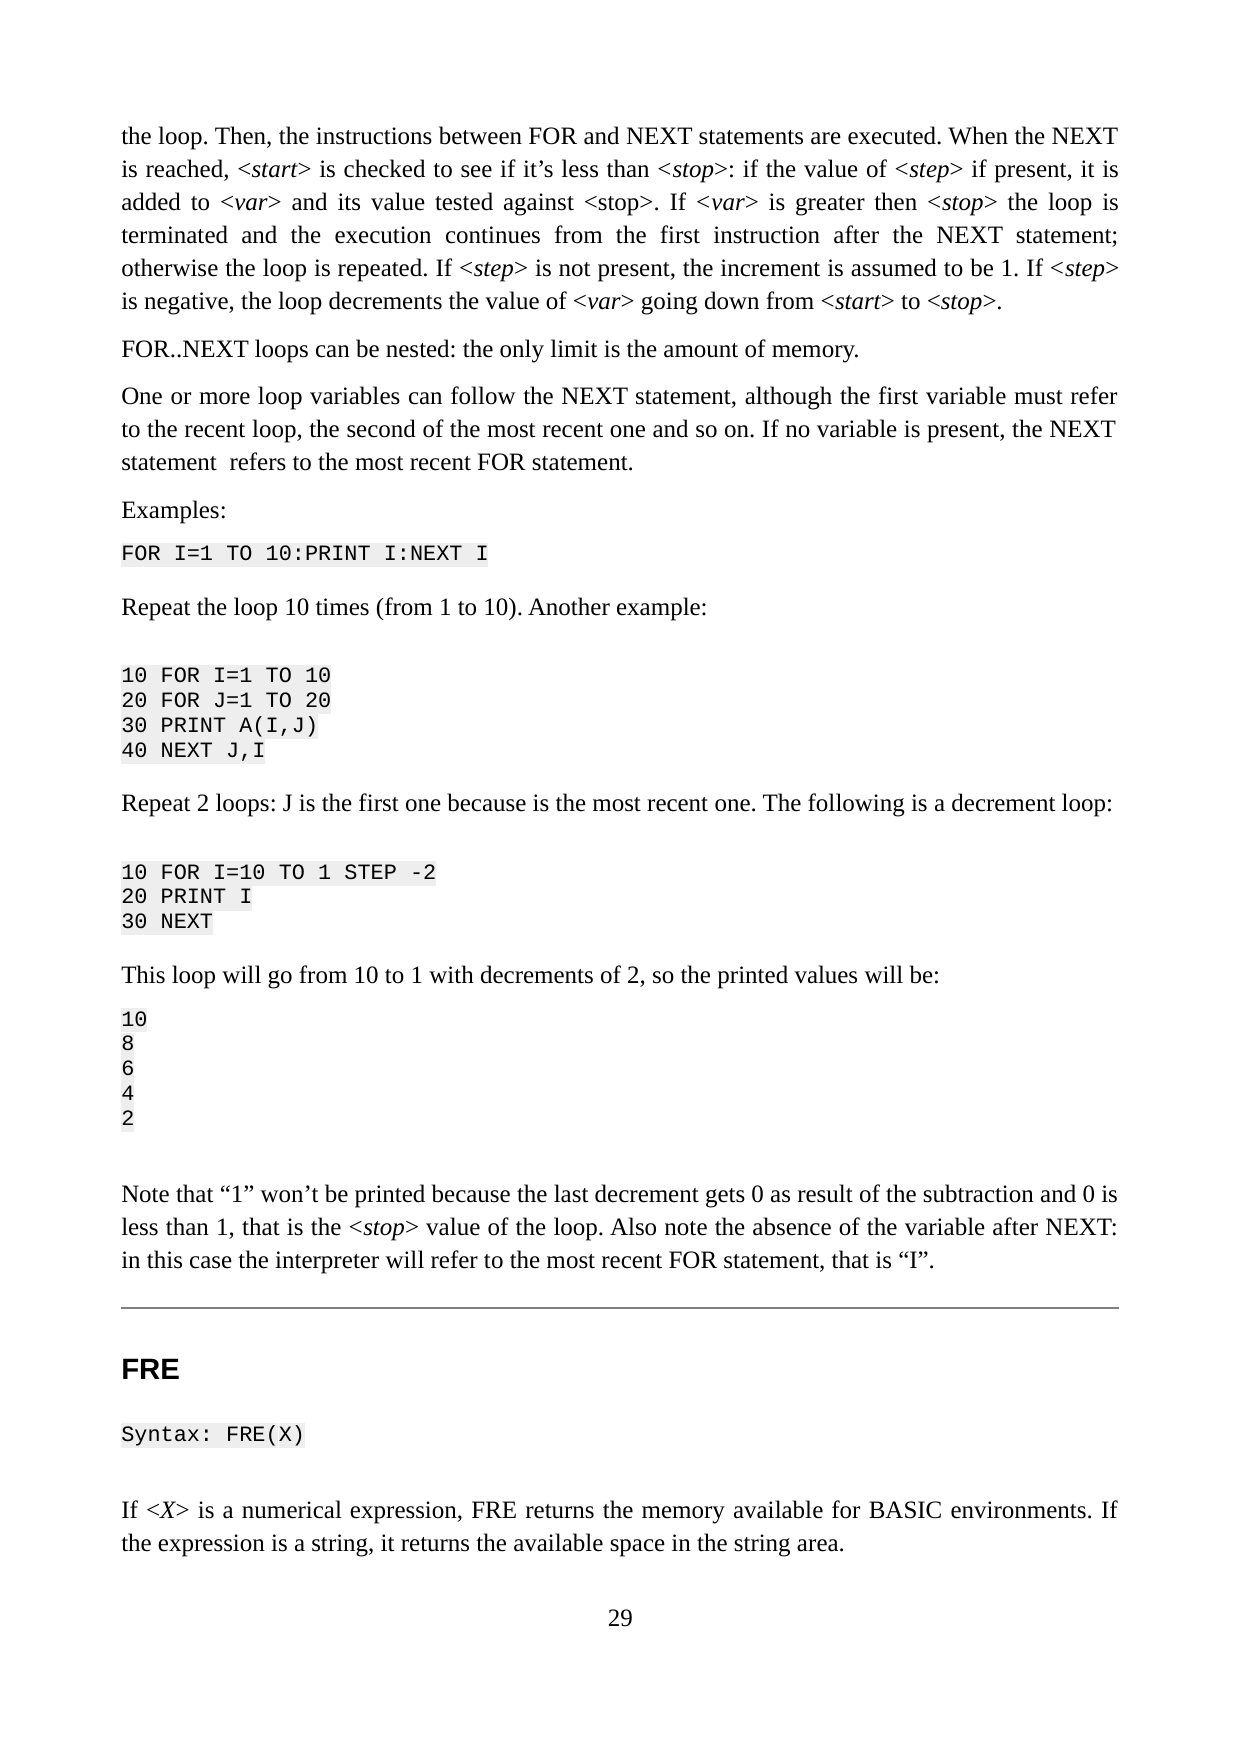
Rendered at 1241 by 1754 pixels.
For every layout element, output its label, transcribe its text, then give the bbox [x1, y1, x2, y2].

text 6 [134, 1057, 1119, 1082]
text 30 NEXT [213, 911, 1119, 935]
text 30 PRINT A(I,J) [318, 714, 1119, 739]
text FOR I=1 TO 10:PRINT I:NEXT I [226, 543, 252, 567]
text FOR I=1 TO 10:PRINT I:NEXT I [488, 543, 1119, 567]
text FOR..NEXT loops can be nested: the only limit is the amount of memory. [121, 334, 1119, 362]
subtitle FRE [121, 1352, 1119, 1386]
text Syntax: FRE(X) [305, 1423, 1119, 1448]
text Note that “1” won’t be printed because the last decrement gets 0 as result of the subtraction and 0 is less than 1, that is the <stop> value of the loop. Also note the absence of the variable after NEXT: in this case the interpreter will refer to the most recent FOR statement, that is “I”. [121, 1179, 1119, 1274]
text 10 [147, 1008, 1119, 1032]
text 20 FOR J=1 TO 20 [331, 689, 1119, 714]
text This loop will go from 10 to 1 with decrements of 2, so the printed values will be: [121, 960, 1119, 989]
text Syntax: FRE(X) [278, 1423, 292, 1448]
text 10 FOR I=1 TO 10 [121, 664, 1119, 689]
text Repeat the loop 10 times (from 1 to 10). Another example: [121, 592, 1119, 621]
text If <X> is a numerical expression, FRE returns the memory available for BASIC environments. If the expression is a string, it returns the available space in the string area. [121, 1495, 1119, 1557]
text 4 [134, 1082, 1119, 1107]
text 20 PRINT I [252, 886, 1119, 911]
text 10 FOR I=10 TO 1 STEP -2 [423, 861, 1119, 886]
text the loop. Then, the instructions between FOR and NEXT statements are executed. When the NEXT is reached, <start> is checked to see if it’s less than <stop>: if the value of <step> if present, it is added to <var> and its value tested against <stop>. If <var> is greater then <stop> the loop is terminated and the execution continues from the first instruction after the NEXT statement; otherwise the loop is repeated. If <step> is not present, the increment is assumed to be 1. If <step> is negative, the loop decrements the value of <var> going down from <start> to <stop>. [121, 121, 1119, 315]
text Examples: [121, 495, 1119, 524]
text 2 [134, 1107, 1119, 1132]
text 40 NEXT J,I [265, 739, 1119, 764]
text 8 [121, 1032, 1119, 1057]
text Repeat 2 loops: J is the first one because is the most recent one. The following is a decrement loop: [121, 788, 1119, 817]
text One or more loop variables can follow the NEXT statement, although the first variable must refer to the recent loop, the second of the most recent one and so on. If no variable is present, the NEXT statement refers to the most recent FOR statement. [121, 381, 1119, 476]
